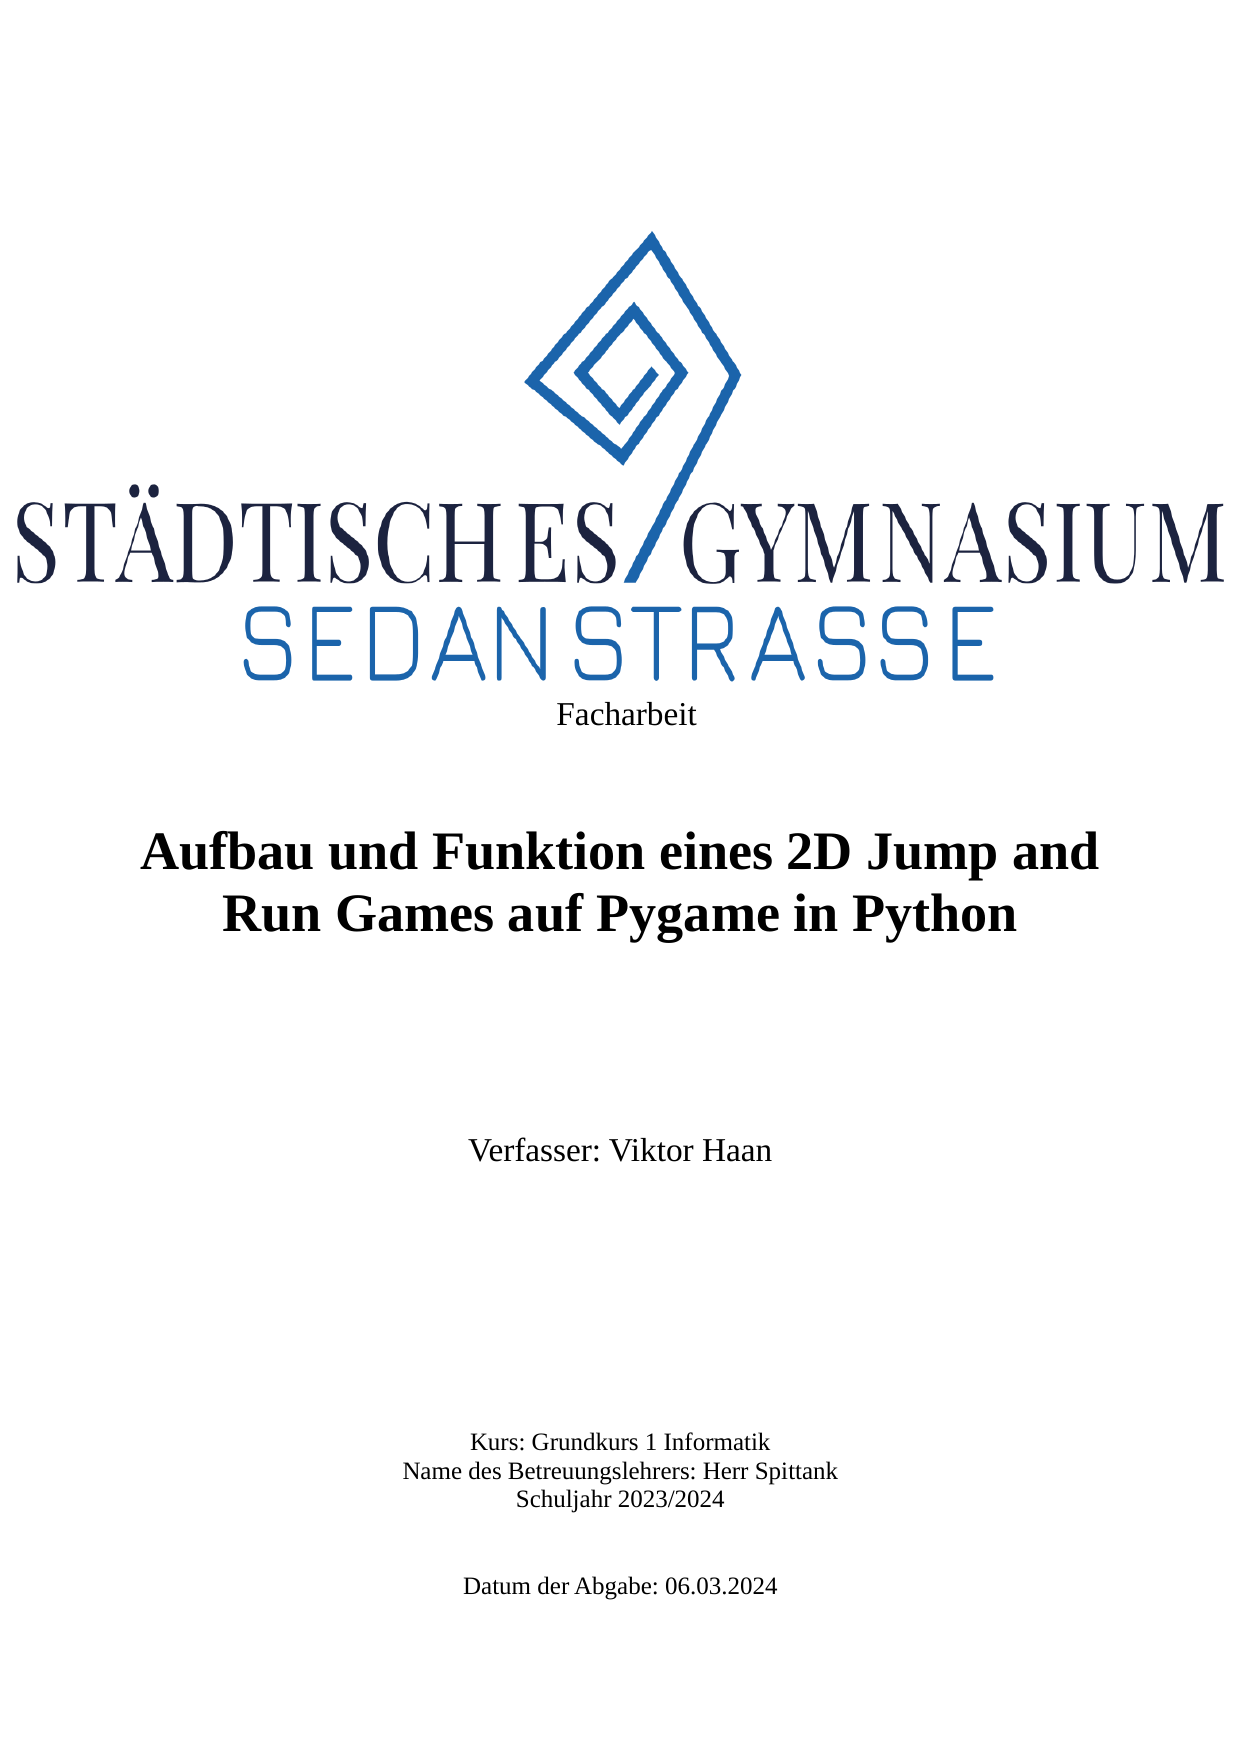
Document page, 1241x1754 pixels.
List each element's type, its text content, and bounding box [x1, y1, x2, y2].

text Kurs: Grundkurs 1 Informatik [118, 1427, 1122, 1456]
text Verfasser: Viktor Haan [118, 1130, 1122, 1168]
picture [0, 223, 1241, 694]
text Datum der Abgabe: 06.03.2024 [118, 1571, 1122, 1599]
text [118, 204, 1122, 223]
text Facharbeit [118, 694, 1122, 732]
text Schuljahr 2023/2024 [118, 1484, 1122, 1513]
text Name des Betreuungslehrers: Herr Spittank [118, 1456, 1122, 1484]
text Aufbau und Funktion eines 2D Jump and Run Games auf Pygame in Python [118, 818, 1122, 943]
